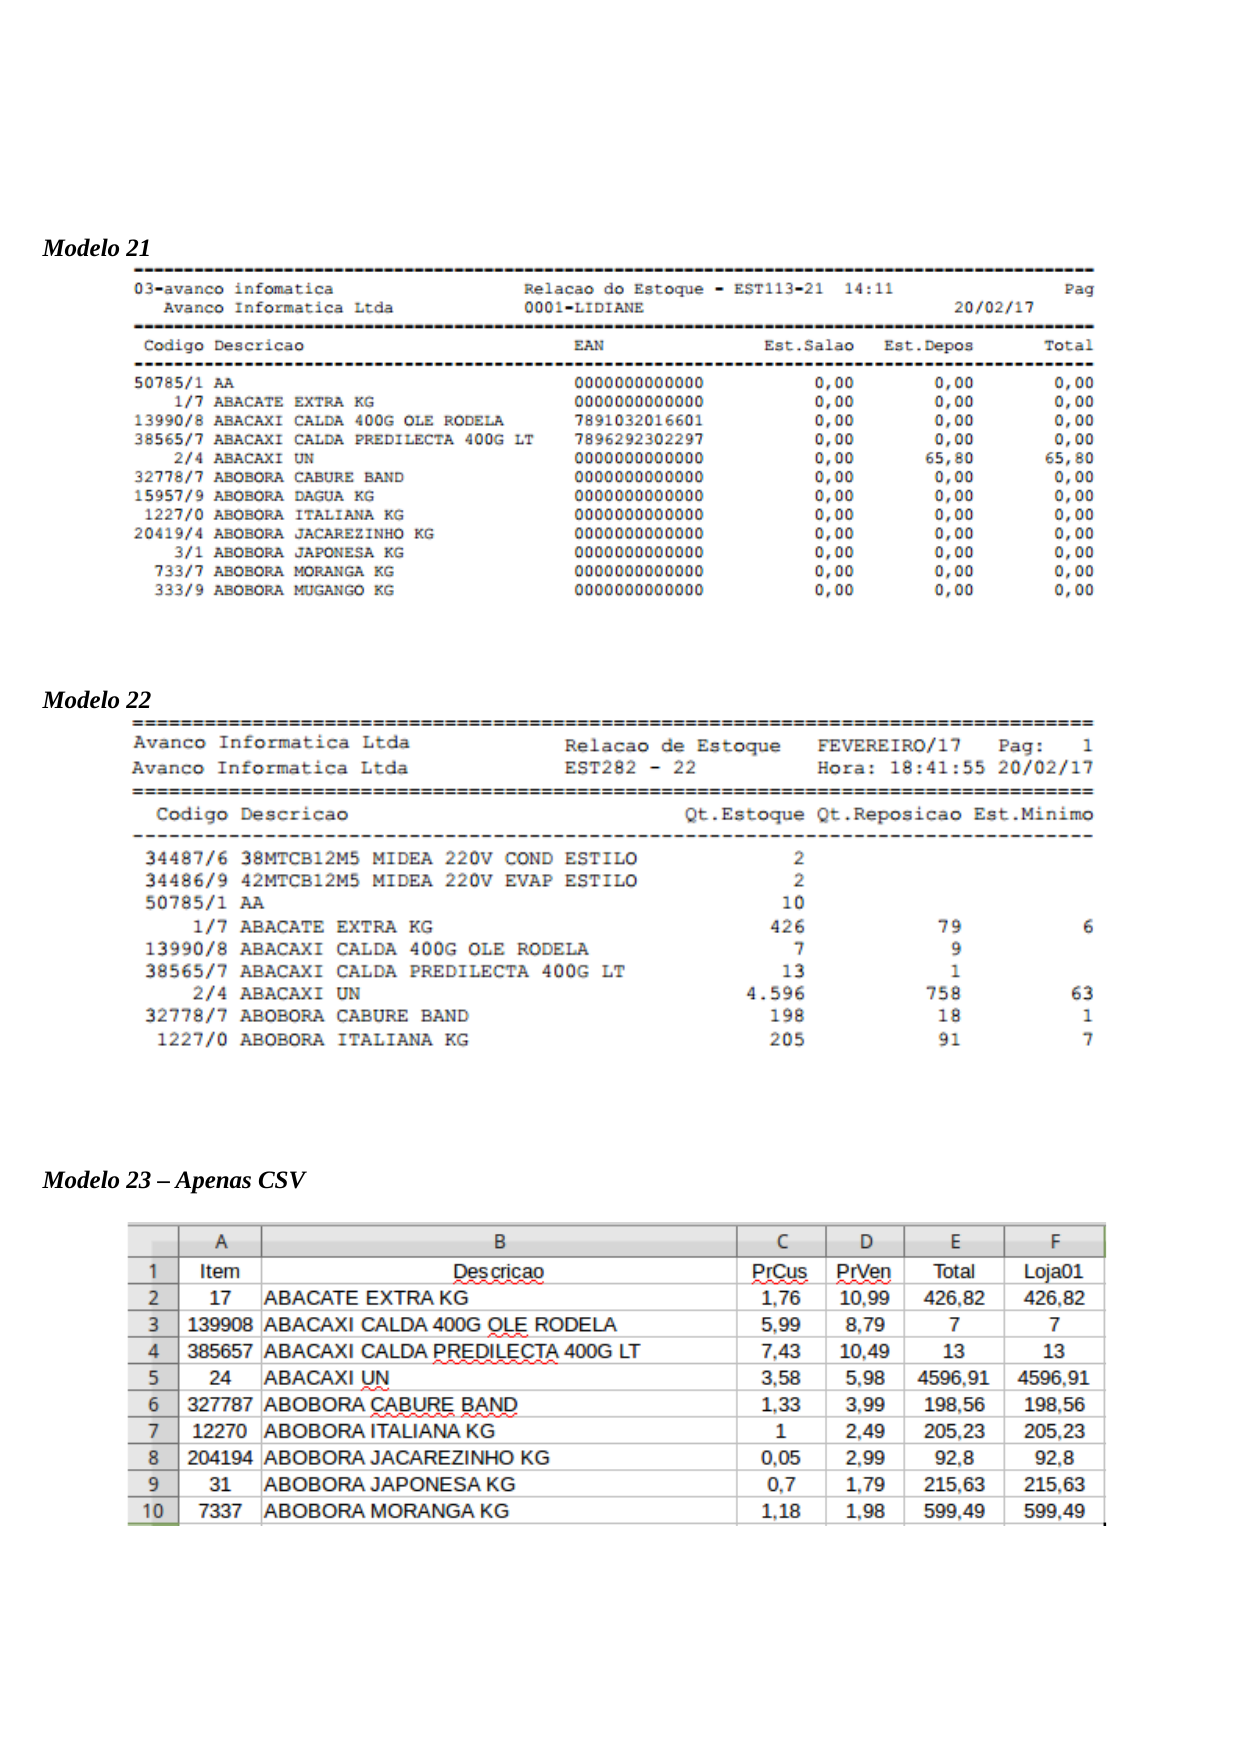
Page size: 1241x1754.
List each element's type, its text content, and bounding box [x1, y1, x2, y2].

picture [125, 1222, 1107, 1526]
text Modelo 22 [42, 686, 1189, 714]
text Modelo 23 – Apenas CSV [42, 1165, 1189, 1194]
text Modelo 21 [42, 233, 1189, 262]
picture [125, 261, 1107, 600]
picture [126, 714, 1105, 1051]
